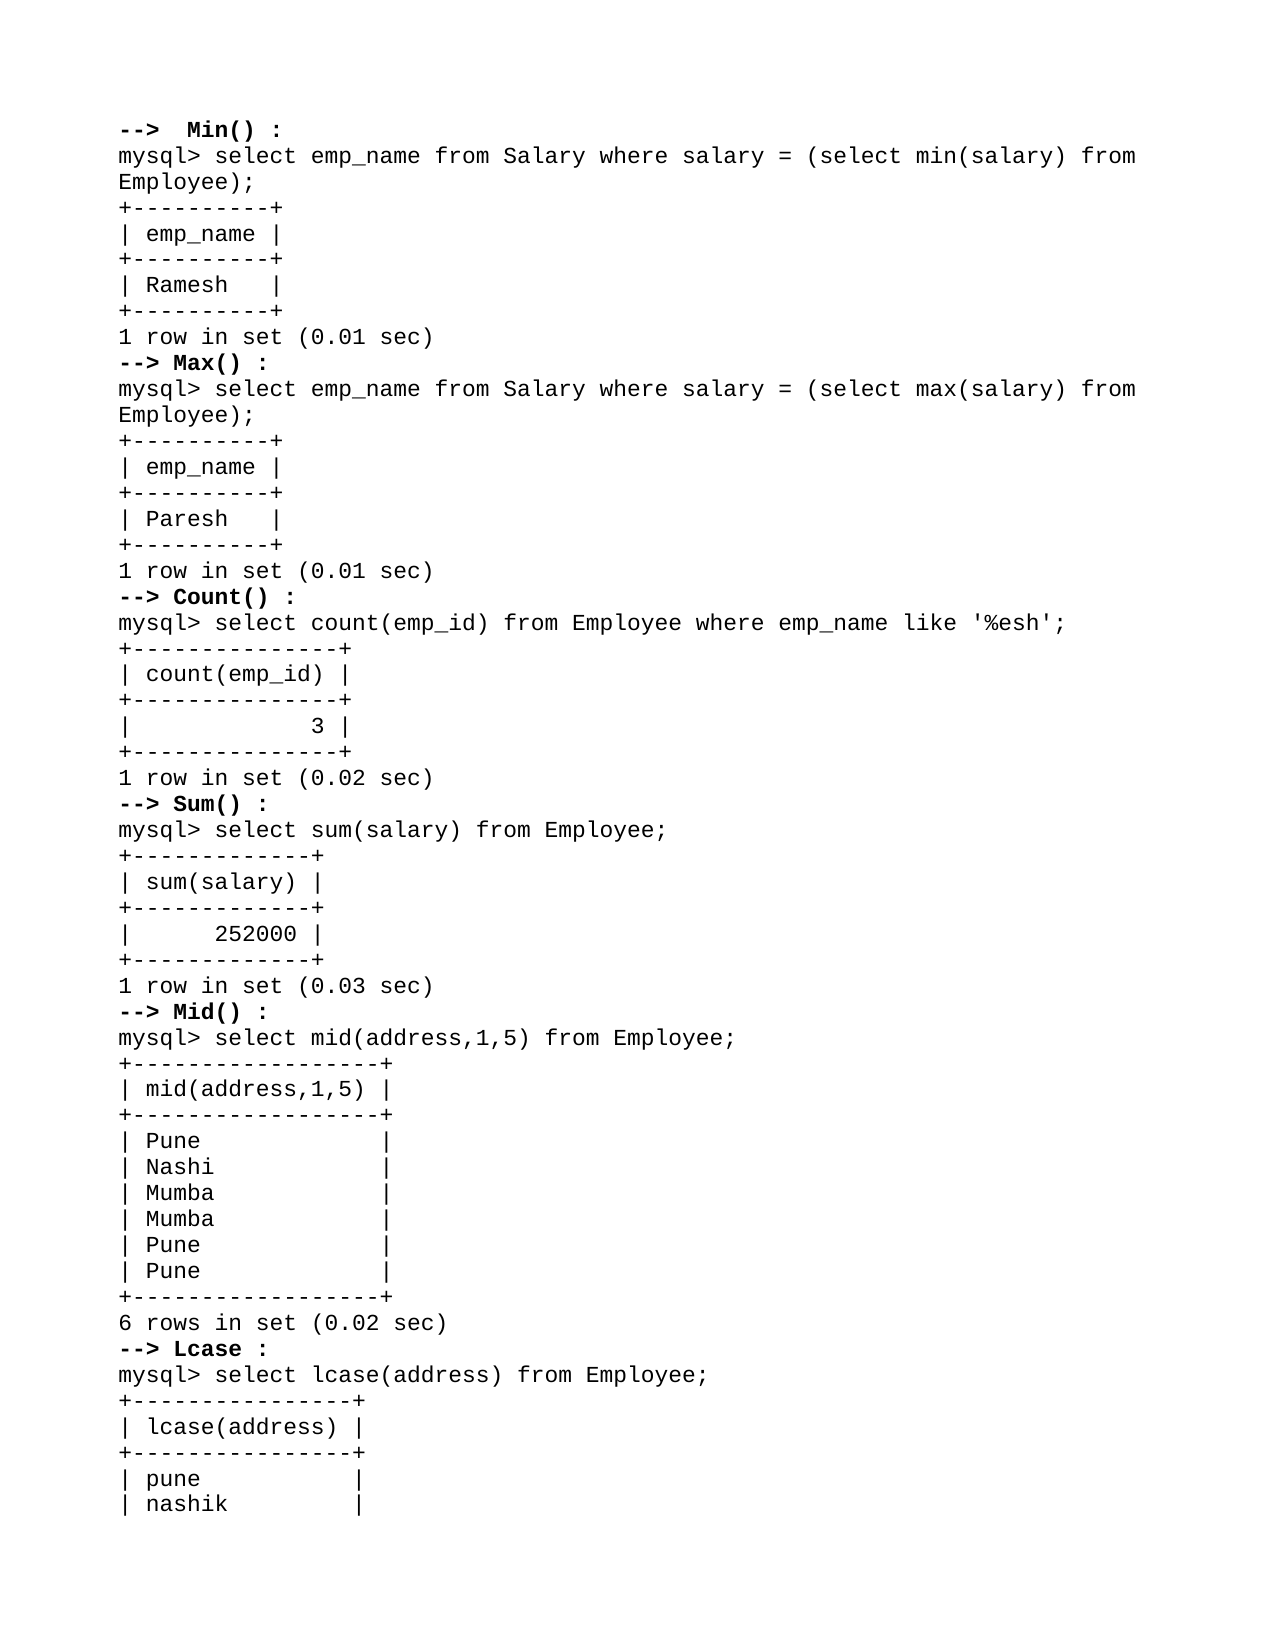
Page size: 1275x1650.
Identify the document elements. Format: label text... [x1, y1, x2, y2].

text +----------+ [118, 533, 1157, 559]
text mysql> select lcase(address) from Employee; [118, 1363, 1157, 1389]
text mysql> select emp_name from Salary where salary = (select min(salary) from Employee); [118, 144, 1157, 196]
text +----------+ [118, 300, 1157, 326]
text | Mumba | [118, 1182, 1157, 1207]
text --> Lcase : [118, 1337, 1157, 1363]
text | 3 | [118, 715, 1157, 741]
text | emp_name | [118, 455, 1157, 481]
text +-------------+ [118, 844, 1157, 870]
text 6 rows in set (0.02 sec) [118, 1311, 1157, 1337]
text +----------+ [118, 196, 1157, 222]
text | Paresh | [118, 507, 1157, 533]
text +------------------+ [118, 1285, 1157, 1311]
text --> Min() : [118, 118, 1157, 144]
text | emp_name | [118, 222, 1157, 248]
text | Pune | [118, 1233, 1157, 1259]
text 1 row in set (0.02 sec) [118, 767, 1157, 792]
text | pune | [118, 1467, 1157, 1493]
text +------------------+ [118, 1052, 1157, 1078]
text | 252000 | [118, 922, 1157, 948]
text +----------------+ [118, 1389, 1157, 1415]
text +----------+ [118, 481, 1157, 507]
text | Ramesh | [118, 274, 1157, 300]
text 1 row in set (0.03 sec) [118, 974, 1157, 1000]
text | Pune | [118, 1259, 1157, 1285]
text | Nashi | [118, 1156, 1157, 1182]
text mysql> select sum(salary) from Employee; [118, 818, 1157, 844]
text --> Mid() : [118, 1000, 1157, 1026]
text +-------------+ [118, 948, 1157, 974]
text +----------------+ [118, 1441, 1157, 1467]
text | mid(address,1,5) | [118, 1078, 1157, 1104]
text | lcase(address) | [118, 1415, 1157, 1441]
text +-------------+ [118, 896, 1157, 922]
text +---------------+ [118, 741, 1157, 767]
text +----------+ [118, 429, 1157, 455]
text mysql> select mid(address,1,5) from Employee; [118, 1026, 1157, 1052]
text 1 row in set (0.01 sec) [118, 559, 1157, 585]
text +---------------+ [118, 637, 1157, 663]
text --> Max() : [118, 352, 1157, 377]
text +------------------+ [118, 1104, 1157, 1130]
text | count(emp_id) | [118, 663, 1157, 689]
text 1 row in set (0.01 sec) [118, 326, 1157, 352]
text mysql> select emp_name from Salary where salary = (select max(salary) from Employee); [118, 377, 1157, 429]
text | sum(salary) | [118, 870, 1157, 896]
text | nashik | [118, 1493, 1157, 1519]
text +---------------+ [118, 689, 1157, 715]
text | Pune | [118, 1130, 1157, 1156]
text --> Count() : [118, 585, 1157, 611]
text mysql> select count(emp_id) from Employee where emp_name like '%esh'; [118, 611, 1157, 637]
text +----------+ [118, 248, 1157, 274]
text --> Sum() : [118, 792, 1157, 818]
text | Mumba | [118, 1207, 1157, 1233]
